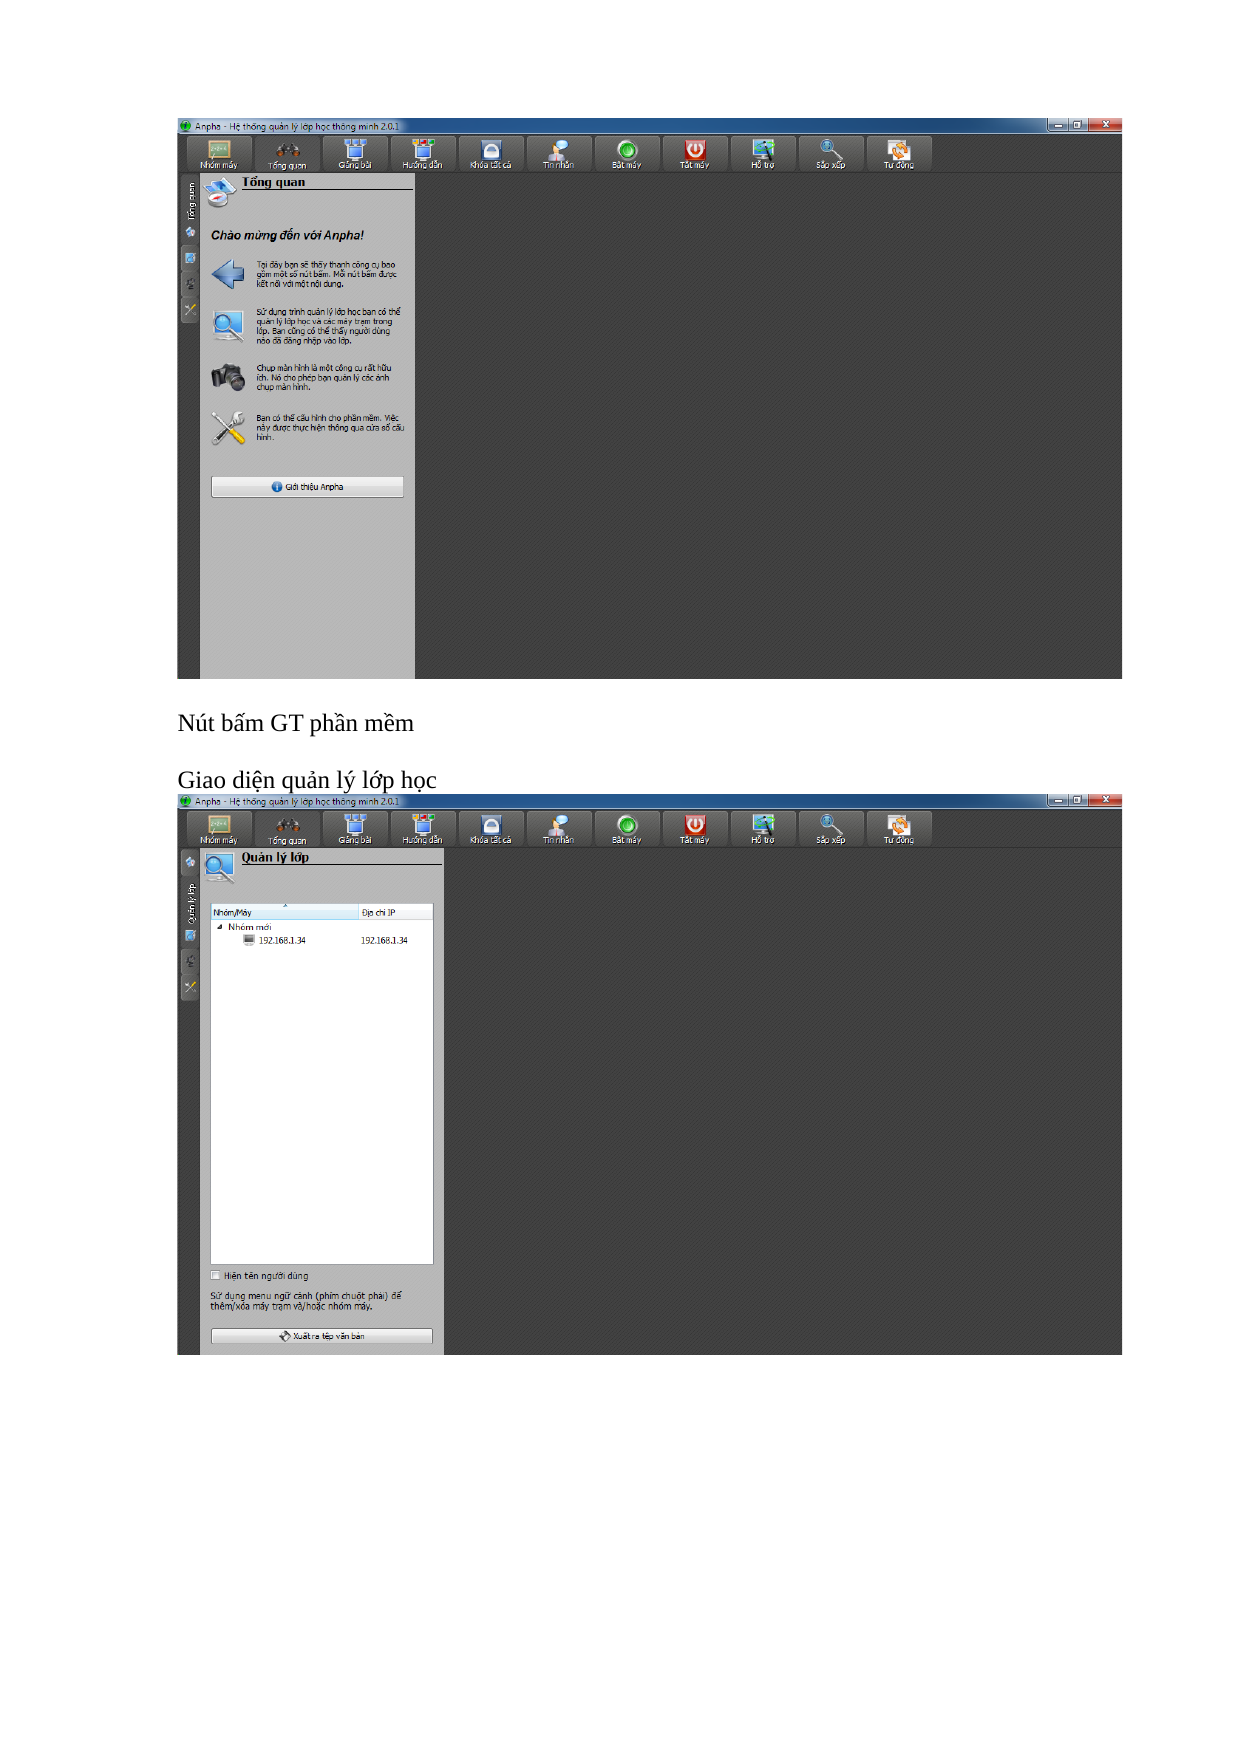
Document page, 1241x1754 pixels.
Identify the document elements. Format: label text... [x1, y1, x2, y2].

picture [177, 794, 1123, 1355]
text Nút bấm GT phần mềm [177, 708, 1122, 737]
text Giao diện quản lý lớp học [177, 765, 1122, 794]
picture [177, 118, 1123, 679]
